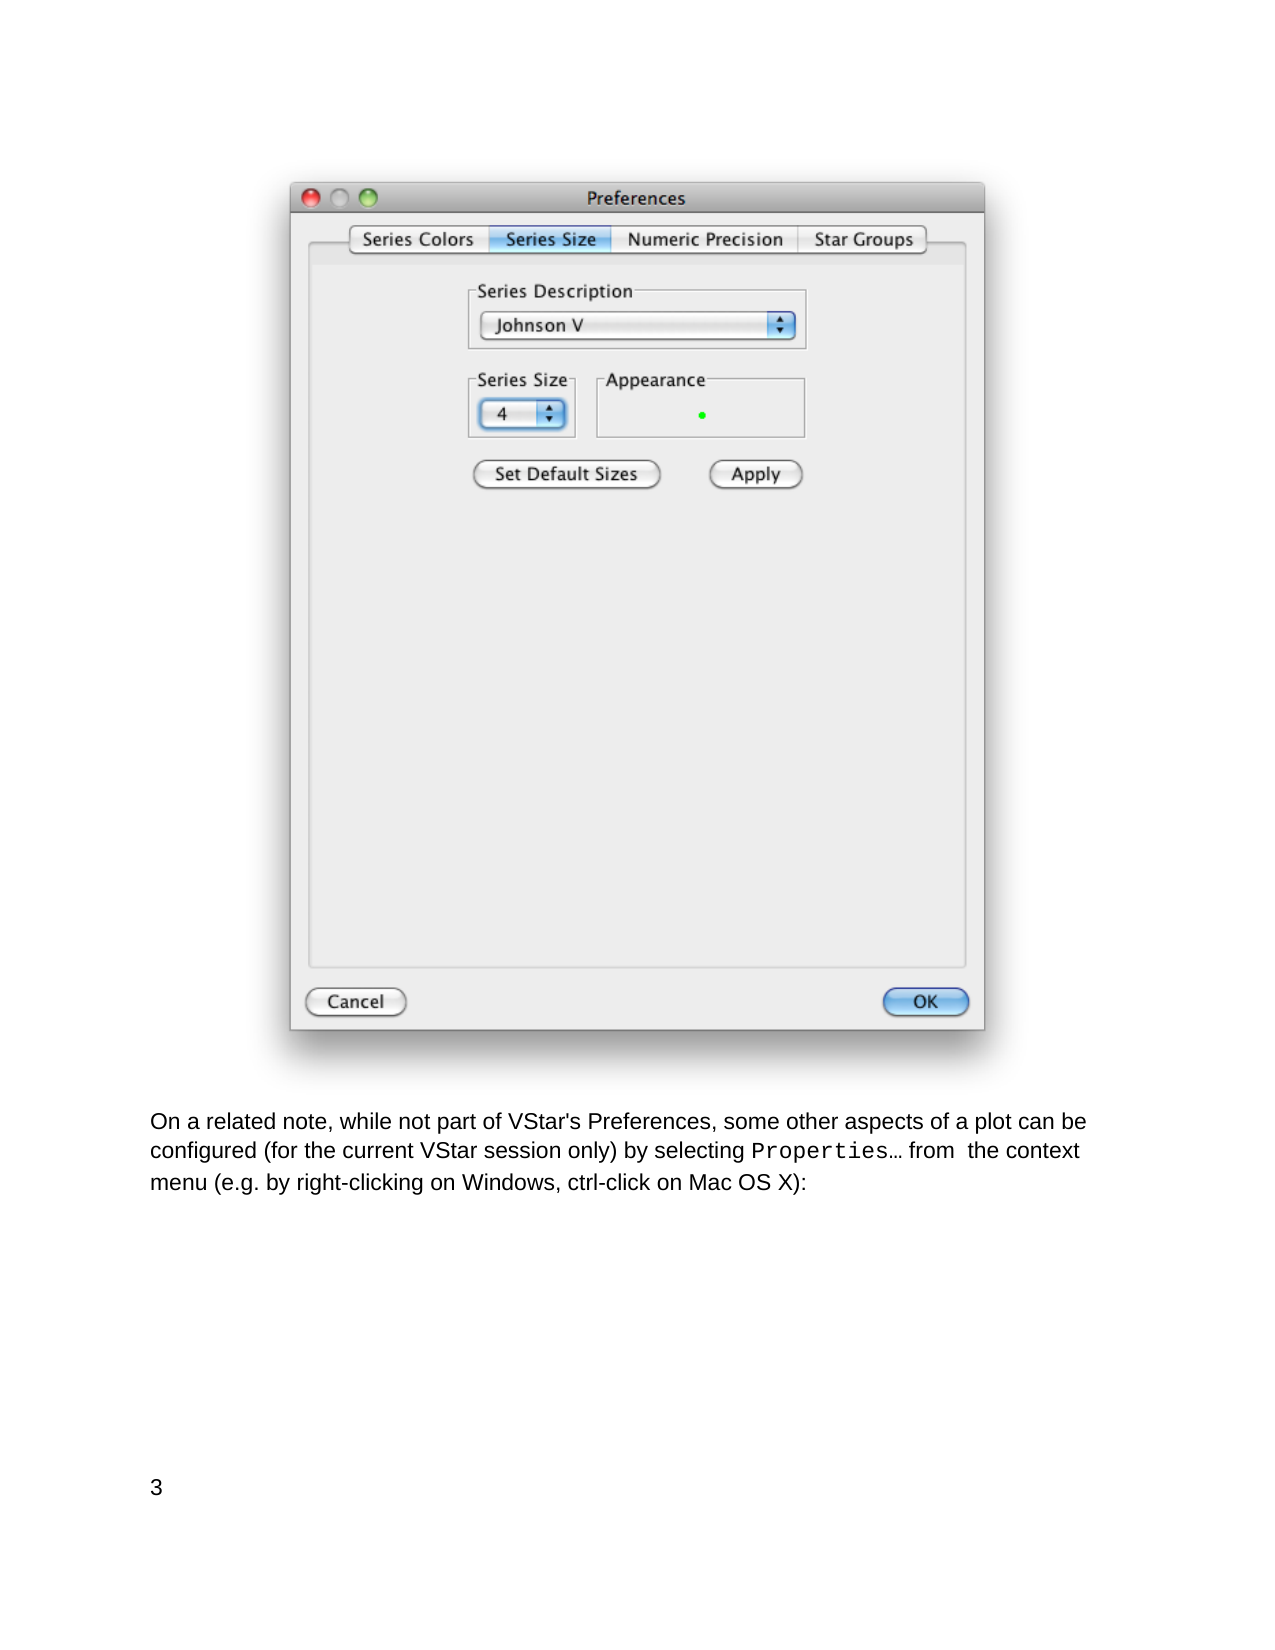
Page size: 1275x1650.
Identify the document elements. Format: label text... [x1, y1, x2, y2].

table_header [161, 1201, 1099, 1247]
picture [236, 150, 1039, 1105]
table_header [1101, 1201, 1134, 1247]
text On a related note, while not part of VStar's Preferences, some other aspects of a plot can be configured (for the current VStar session only) by selecting Properties… from the context menu (e.g. by right-clicking on Windows, ctrl-click on Mac OS X): [150, 1108, 1125, 1195]
